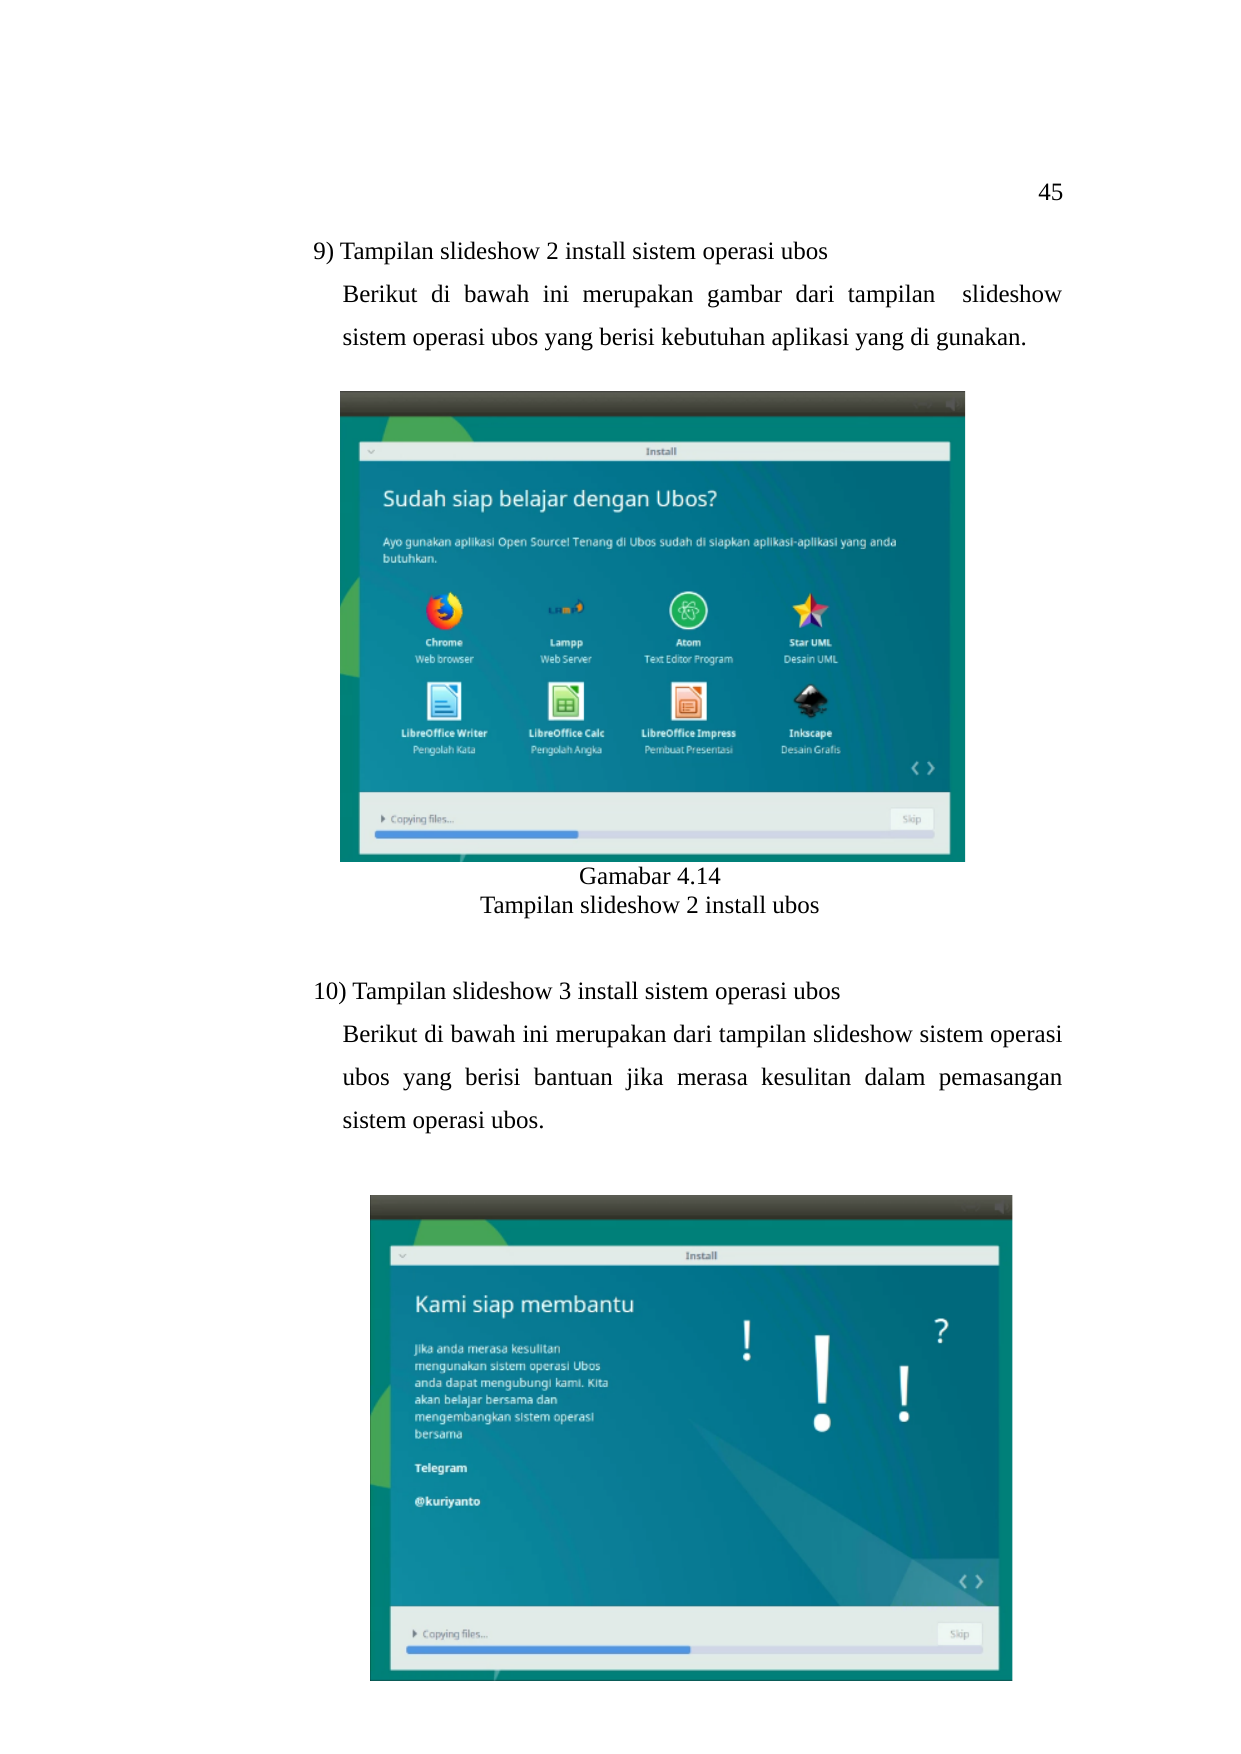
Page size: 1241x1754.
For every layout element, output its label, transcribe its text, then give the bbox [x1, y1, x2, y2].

text 9) Tampilan slideshow 2 install sistem operasi ubos [313, 236, 1063, 265]
picture [340, 391, 966, 862]
picture [370, 1195, 1013, 1681]
text Berikut di bawah ini merupakan dari tampilan slideshow sistem operasi ubos yang berisi bantuan jika merasa kesulitan dalam pemasangan sistem operasi ubos. [342, 1019, 1063, 1134]
text Tampilan slideshow 2 install ubos [236, 890, 1063, 918]
text Gamabar 4.14 [236, 366, 1063, 890]
text 10) Tampilan slideshow 3 install sistem operasi ubos [313, 976, 1063, 1005]
text Berikut di bawah ini merupakan gambar dari tampilan slideshow sistem operasi ubos yang berisi kebutuhan aplikasi yang di gunakan. [342, 279, 1063, 351]
